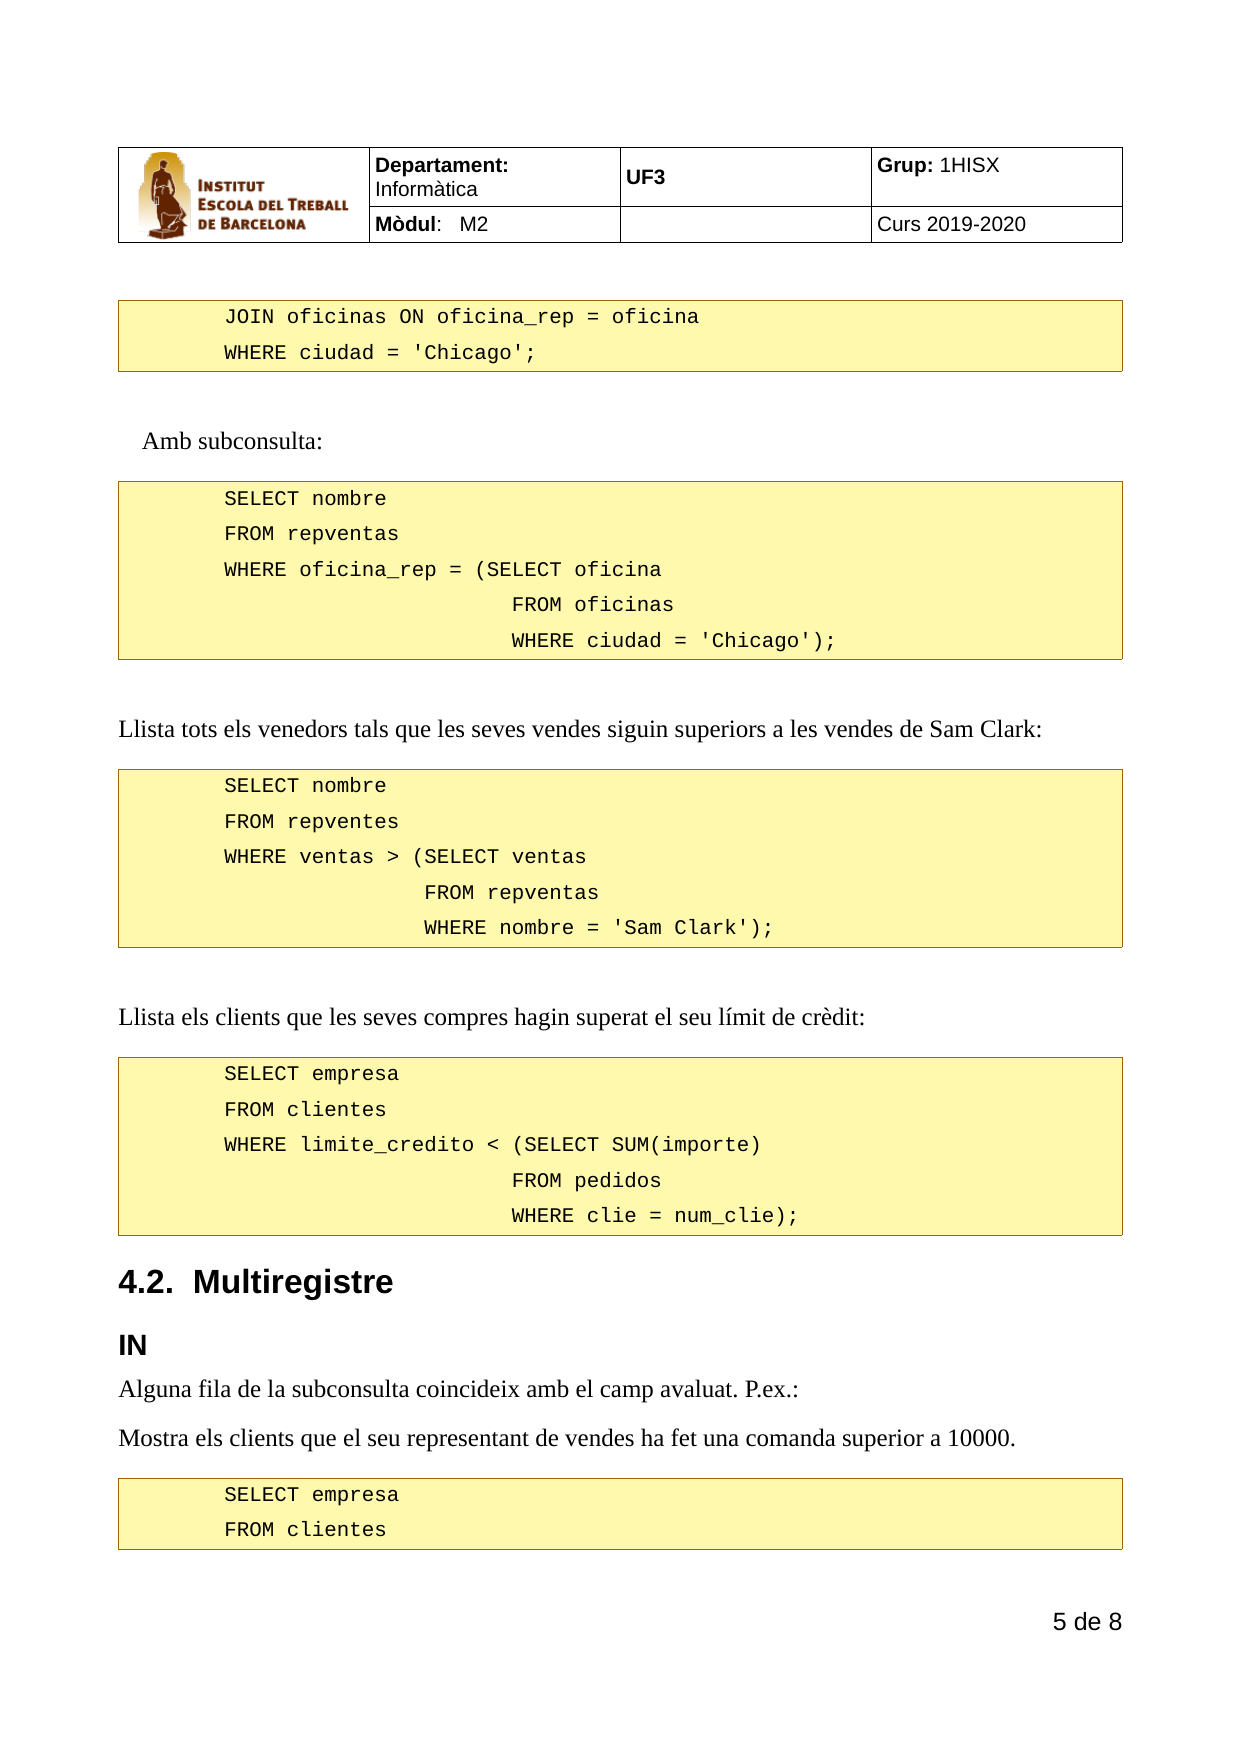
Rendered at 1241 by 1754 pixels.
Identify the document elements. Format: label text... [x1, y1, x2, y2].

text FROM repventas [119, 517, 1122, 547]
text Llista tots els venedors tals que les seves vendes siguin superiors a les vendes de Sam Clark: [118, 714, 1122, 743]
text WHERE ventas > (SELECT ventas [119, 840, 1122, 870]
text WHERE limite_credito < (SELECT SUM(importe) [119, 1128, 1122, 1158]
text WHERE ciudad = 'Chicago'; [119, 336, 1122, 371]
text WHERE nombre = 'Sam Clark'); [119, 911, 1122, 947]
text Alguna fila de la subconsulta coincideix amb el camp avaluat. P.ex.: [118, 1374, 1122, 1402]
text WHERE clie = num_clie); [119, 1199, 1122, 1235]
text FROM repventes [119, 805, 1122, 834]
text FROM pedidos [119, 1164, 1122, 1193]
text SELECT nombre [119, 482, 1122, 511]
text FROM clientes [119, 1513, 1122, 1549]
text SELECT empresa [119, 1479, 1122, 1507]
text Amb subconsulta: [118, 426, 1122, 455]
text Mostra els clients que el seu representant de vendes ha fet una comanda superior a 10000. [118, 1423, 1122, 1451]
text SELECT empresa [119, 1058, 1122, 1087]
subtitle Multiregistre [118, 1262, 1122, 1300]
text FROM clientes [119, 1093, 1122, 1122]
text FROM repventas [119, 876, 1122, 906]
text WHERE ciudad = 'Chicago'); [119, 623, 1122, 659]
picture [138, 152, 349, 240]
text WHERE oficina_rep = (SELECT oficina [119, 552, 1122, 582]
text JOIN oficinas ON oficina_rep = oficina [119, 301, 1122, 330]
text Llista els clients que les seves compres hagin superat el seu límit de crèdit: [118, 1002, 1122, 1031]
text SELECT nombre [119, 770, 1122, 799]
subtitle IN [118, 1327, 1122, 1361]
text FROM oficinas [119, 588, 1122, 618]
